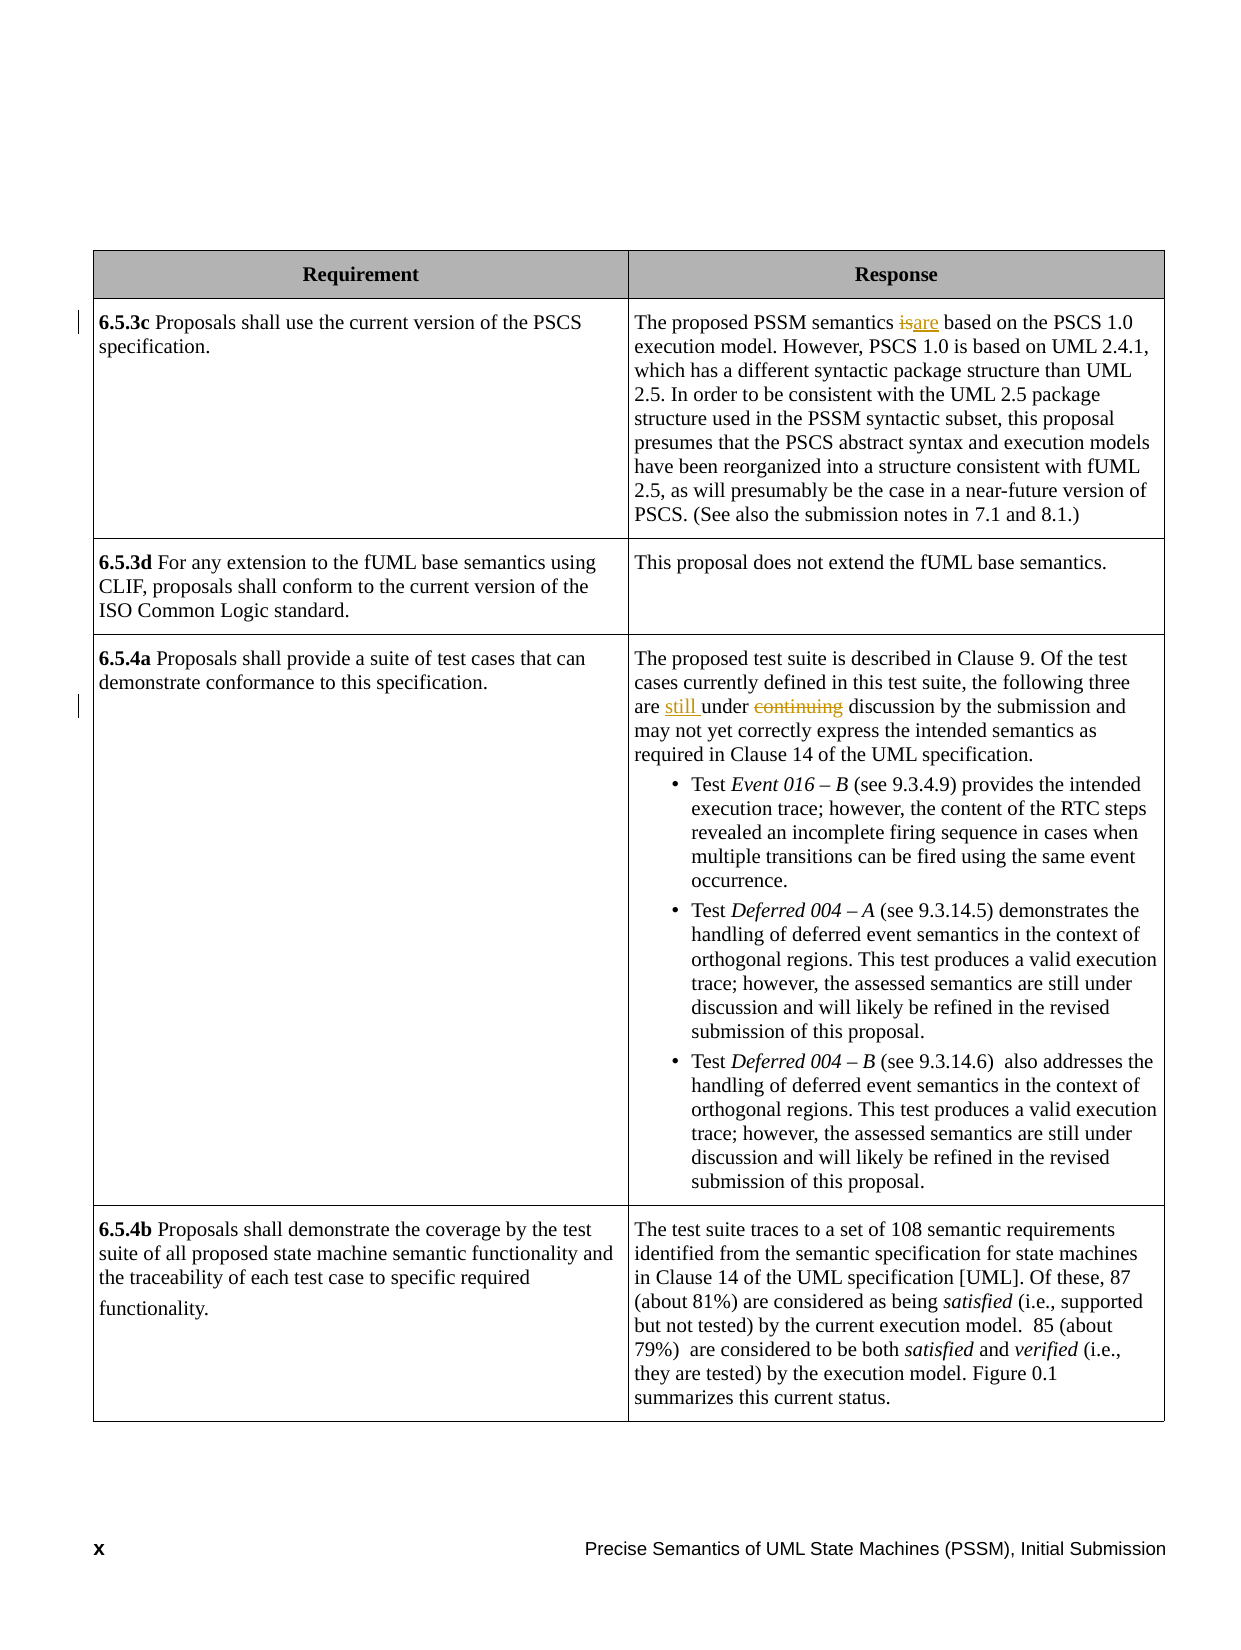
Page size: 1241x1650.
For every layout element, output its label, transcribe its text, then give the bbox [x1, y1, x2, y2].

table_cell 6.5.3d For any extension to the fUML base semantics using CLIF, proposals shall conform to the current version of the ISO Common Logic standard. [94, 539, 628, 634]
table_cell The test suite traces to a set of 108 semantic requirements identified from the semantic specification for state machines in Clause 14 of the UML specification [UML]. Of these, 87 (about 81%) are considered as being satisfied (i.e., supported but not tested) by the current execution model. 85 (about 79%) are considered to be both satisfied and verified (i.e., they are tested) by the execution model. Figure 0.1 summarizes this current status. [629, 1206, 1164, 1421]
table_header Response [629, 251, 1164, 298]
table_cell The proposed PSSM semantics are based on the PSCS 1.0 execution model. However, PSCS 1.0 is based on UML 2.4.1, which has a different syntactic package structure than UML 2.5. In order to be consistent with the UML 2.5 package structure used in the PSSM syntactic subset, this proposal presumes that the PSCS abstract syntax and execution models have been reorganized into a structure consistent with fUML 2.5, as will presumably be the case in a near-future version of PSCS. (See also the submission notes in 7.1 and 8.1.) [629, 299, 1164, 538]
table_cell 6.5.4b Proposals shall demonstrate the coverage by the test suite of all proposed state machine semantic functionality and the traceability of each test case to specific required functionality. [94, 1206, 628, 1421]
table_cell 6.5.4a Proposals shall provide a suite of test cases that can demonstrate conformance to this specification. [94, 635, 628, 1205]
table_cell This proposal does not extend the fUML base semantics. [629, 539, 1164, 634]
table_cell The proposed test suite is described in Clause 9. Of the test cases currently defined in this test suite, the following three are still under discussion by the submission and may not yet correctly express the intended semantics as required in Clause 14 of the UML specification. Test Event 016 – B (see 9.3.4.9) provides the intended execution trace; however, the content of the RTC steps revealed an incomplete firing sequence in cases when multiple transitions can be fired using the same event occurrence. Test Deferred 004 – A (see 9.3.14.5) demonstrates the handling of deferred event semantics in the context of orthogonal regions. This test produces a valid execution trace; however, the assessed semantics are still under discussion and will likely be refined in the revised submission of this proposal. Test Deferred 004 – B (see 9.3.14.6) also addresses the handling of deferred event semantics in the context of orthogonal regions. This test produces a valid execution trace; however, the assessed semantics are still under discussion and will likely be refined in the revised submission of this proposal. [629, 635, 1164, 1205]
table_header Requirement [94, 251, 628, 298]
table_cell 6.5.3c Proposals shall use the current version of the PSCS specification. [94, 299, 628, 538]
